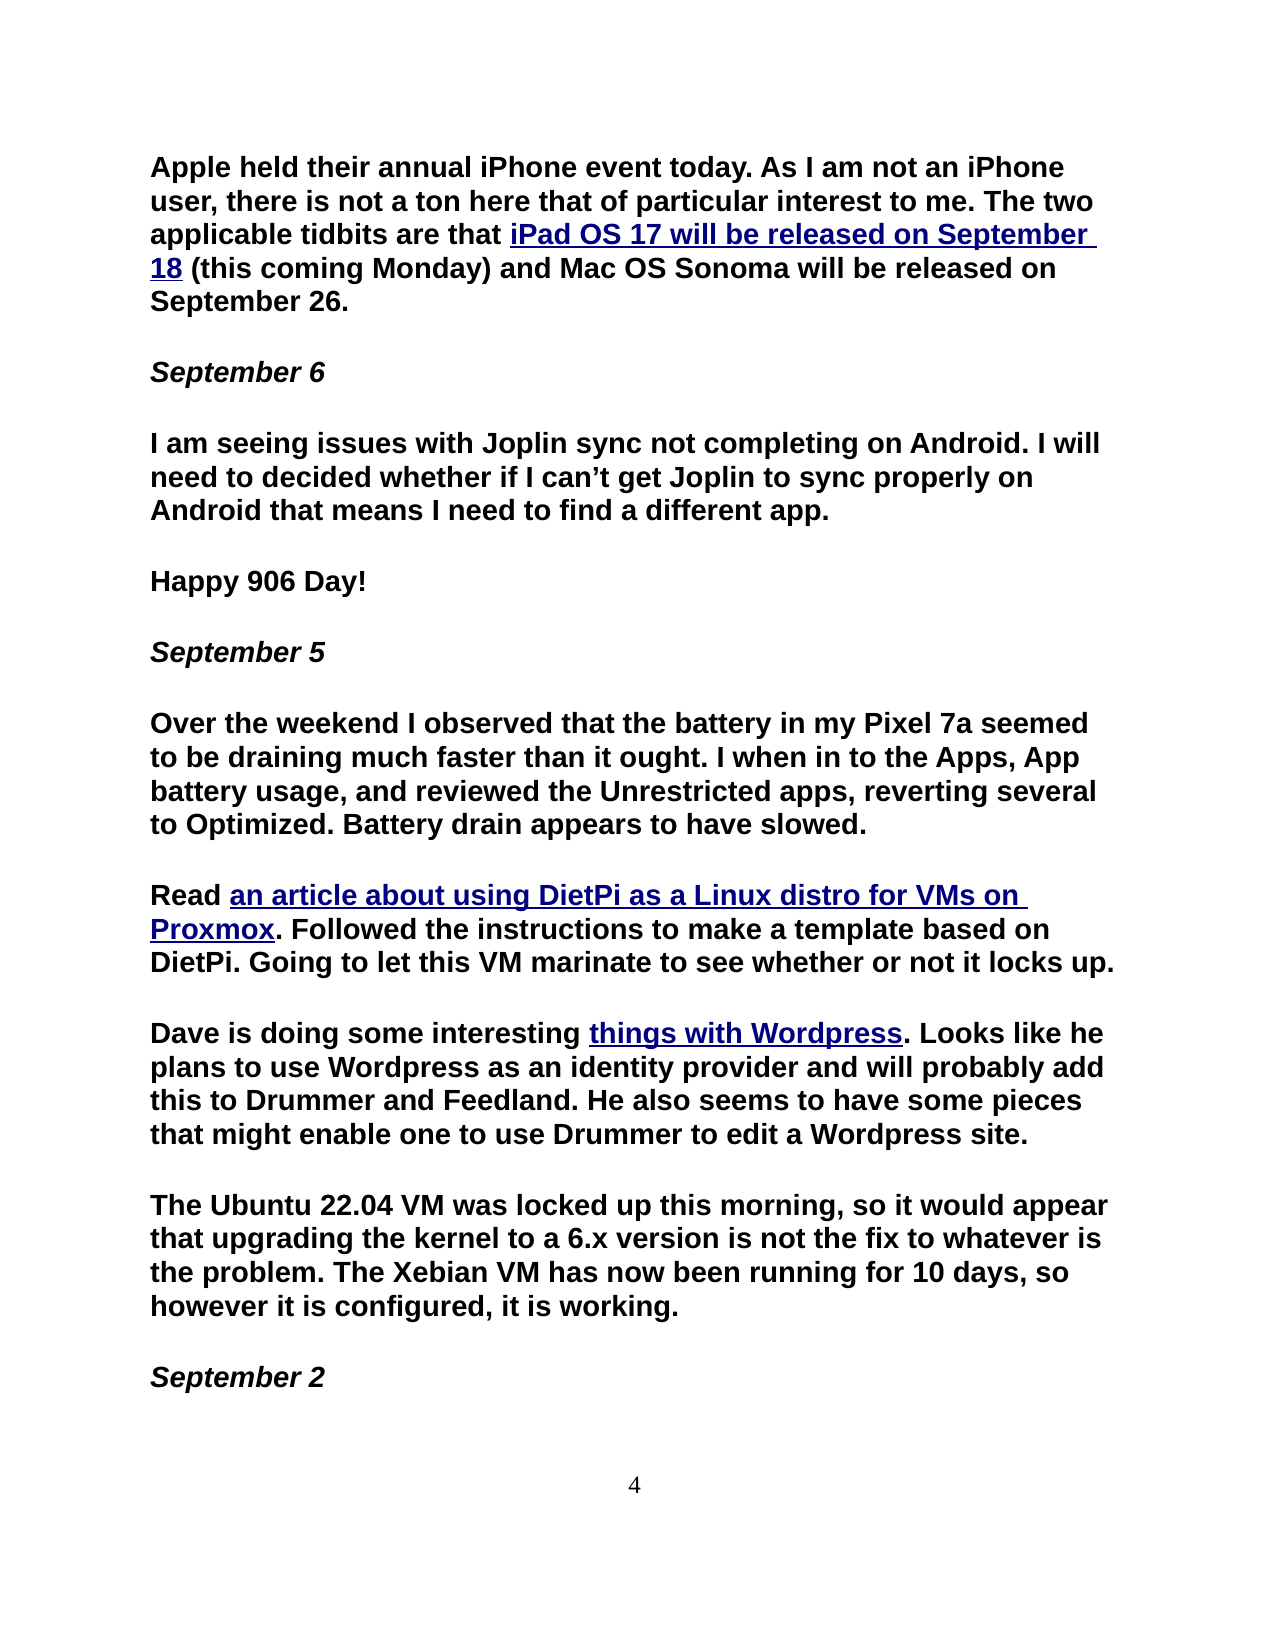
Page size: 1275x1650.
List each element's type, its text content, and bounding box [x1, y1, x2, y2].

subtitle I am seeing issues with Joplin sync not completing on Android. I will need to decided whether if I can’t get Joplin to sync properly on Android that means I need to find a different app. [150, 426, 1125, 527]
subtitle Dave is doing some interesting things with Wordpress. Looks like he plans to use Wordpress as an identity provider and will probably add this to Drummer and Feedland. He also seems to have some pieces that might enable one to use Drummer to edit a Wordpress site. [150, 1016, 1125, 1150]
subtitle The Ubuntu 22.04 VM was locked up this morning, so it would appear that upgrading the kernel to a 6.x version is not the fix to whatever is the problem. The Xebian VM has now been running for 10 days, so however it is configured, it is working. [150, 1188, 1125, 1322]
subtitle Read an article about using DietPi as a Linux distro for VMs on Proxmox. Followed the instructions to make a template based on DietPi. Going to let this VM marinate to see whether or not it locks up. [150, 878, 1125, 979]
subtitle Apple held their annual iPhone event today. As I am not an iPhone user, there is not a ton here that of particular interest to me. The two applicable tidbits are that iPad OS 17 will be released on September 18 (this coming Monday) and Mac OS Sonoma will be released on September 26. [150, 150, 1125, 318]
subtitle September 5 [150, 635, 1125, 669]
subtitle Happy 906 Day! [150, 564, 1125, 598]
subtitle Over the weekend I observed that the battery in my Pixel 7a seemed to be draining much faster than it ought. I when in to the Apps, App battery usage, and reviewed the Unrestricted apps, reverting several to Optimized. Battery drain appears to have slowed. [150, 706, 1125, 841]
subtitle September 2 [150, 1359, 1125, 1393]
subtitle September 6 [150, 355, 1125, 389]
